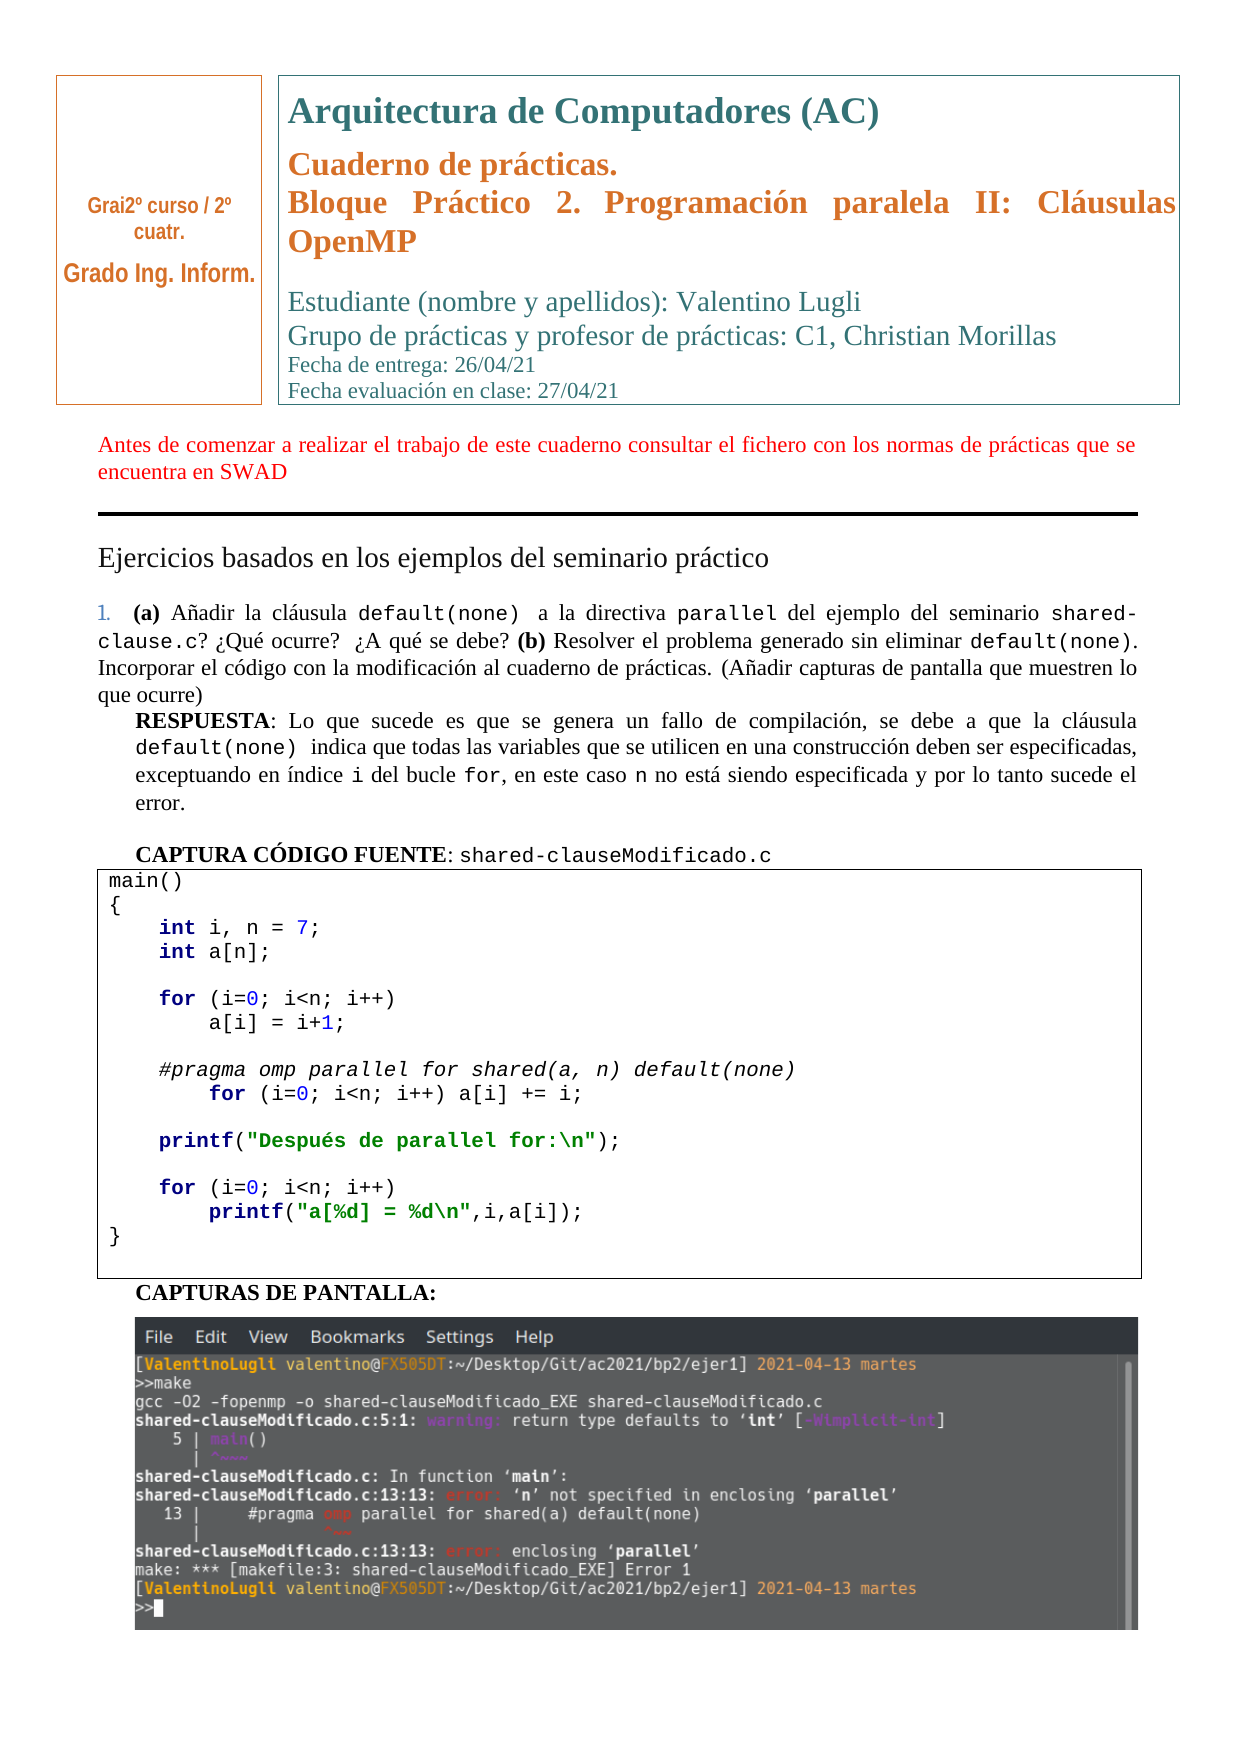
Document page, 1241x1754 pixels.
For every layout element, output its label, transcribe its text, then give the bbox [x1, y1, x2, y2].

table_header main() { int i, n = 7; int a[n]; for (i=0; i<n; i++) a[i] = i+1; #pragma omp parallel for shared(a, n) default(none) for (i=0; i<n; i++) a[i] += i; printf("Después de parallel for:\n"); for (i=0; i<n; i++) printf("a[%d] = %d\n",i,a[i]); } [98, 870, 1141, 1278]
table_header Grai2º curso / 2º cuatr. Grado Ing. Inform. [57, 76, 261, 404]
list (a) Añadir la cláusula default(none) a la directiva parallel del ejemplo del seminario shared-clause.c? ¿Qué ocurre? ¿A qué se debe? (b) Resolver el problema generado sin eliminar default(none). Incorporar el código con la modificación al cuaderno de prácticas. (Añadir capturas de pantalla que muestren lo que ocurre) [98, 599, 1138, 707]
text CAPTURA CÓDIGO FUENTE: shared-clauseModificado.c [135, 841, 1138, 869]
text RESPUESTA: Lo que sucede es que se genera un fallo de compilación, se debe a que la cláusula default(none) indica que todas las variables que se utilicen en una construcción deben ser especificadas, exceptuando en índice i del bucle for, en este caso n no está siendo especificada y por lo tanto sucede el error. [135, 707, 1138, 815]
table_header Arquitectura de Computadores (AC) Cuaderno de prácticas. Bloque Práctico 2. Programación paralela II: Cláusulas OpenMP Estudiante (nombre y apellidos): Valentino Lugli Grupo de prácticas y profesor de prácticas: C1, Christian Morillas Fecha de entrega: 26/04/21 Fecha evaluación en clase: 27/04/21 [279, 76, 1179, 404]
picture [134, 1317, 1139, 1630]
text Antes de comenzar a realizar el trabajo de este cuaderno consultar el fichero con los normas de prácticas que se encuentra en SWAD [98, 431, 1138, 484]
table_header [262, 75, 278, 404]
text CAPTURAS DE PANTALLA: [135, 1279, 1138, 1305]
subtitle Ejercicios basados en los ejemplos del seminario práctico [98, 541, 1138, 574]
